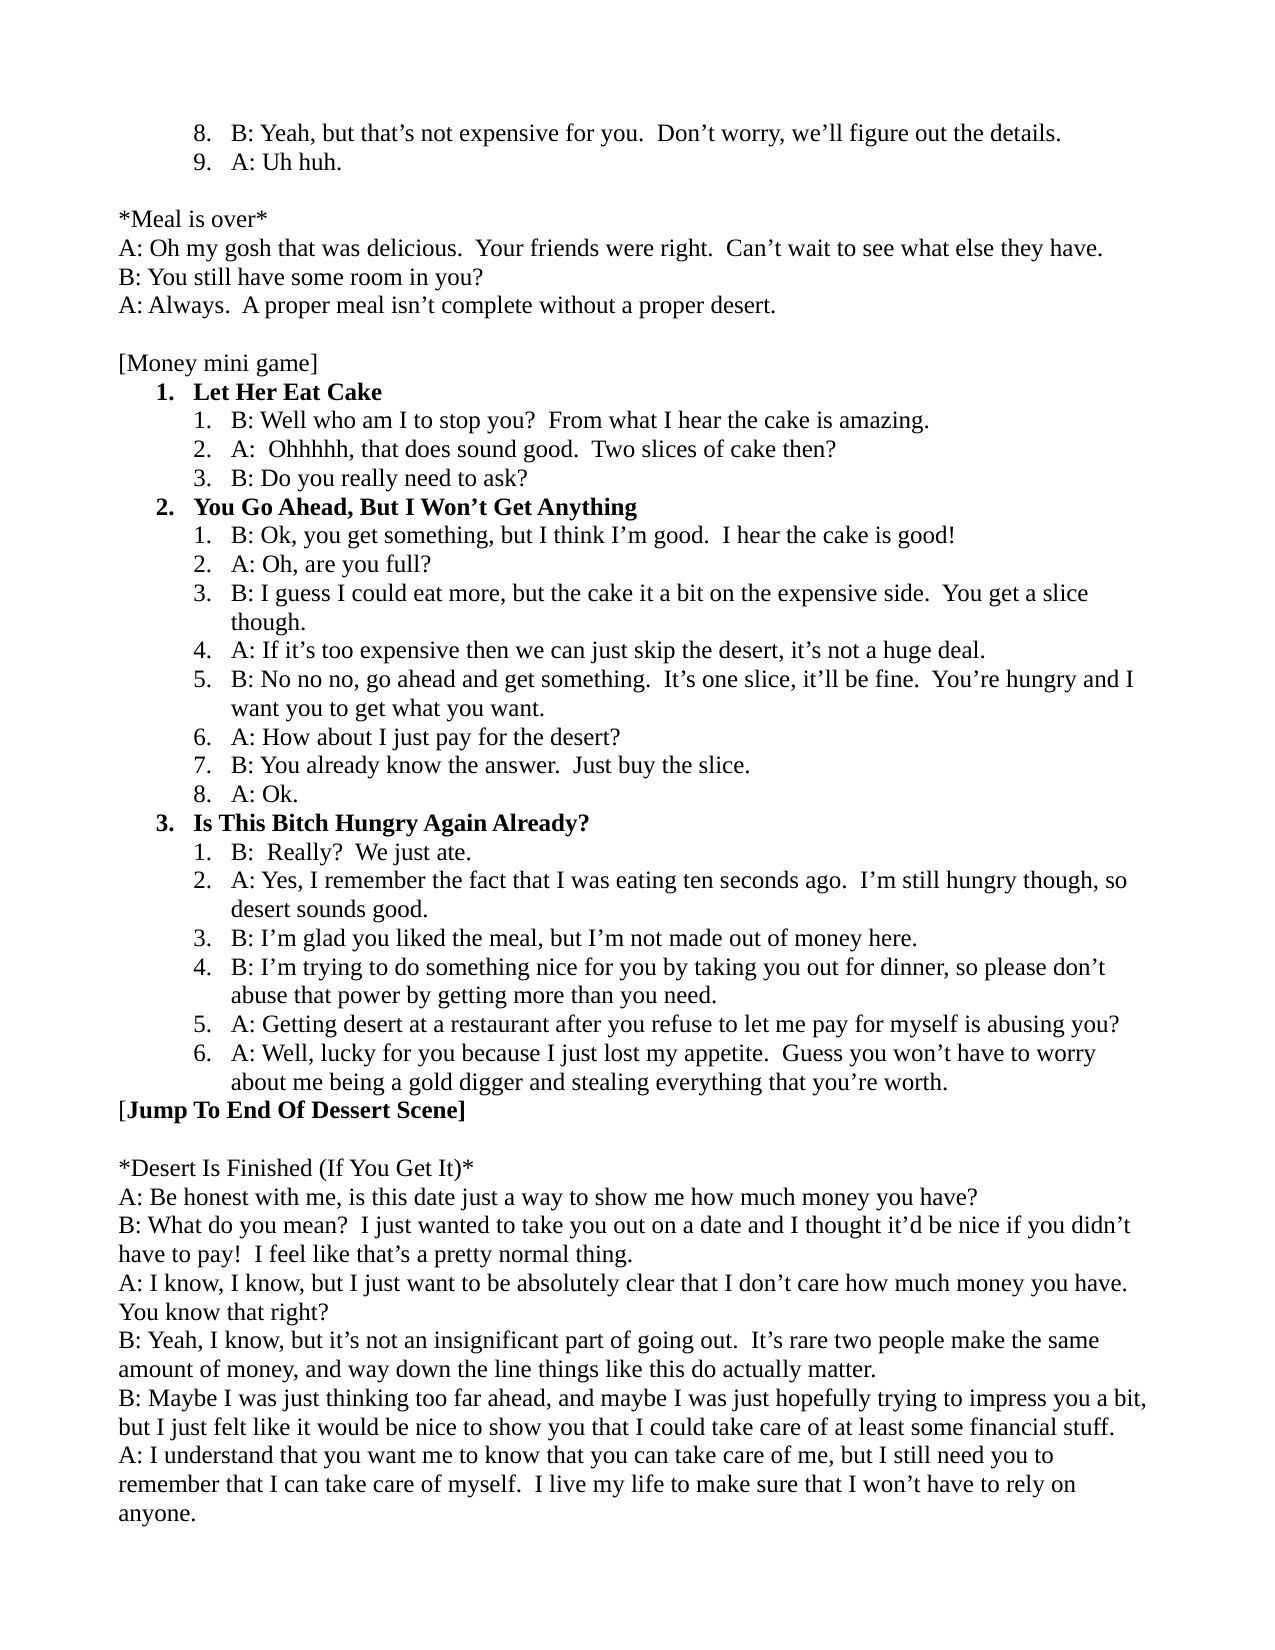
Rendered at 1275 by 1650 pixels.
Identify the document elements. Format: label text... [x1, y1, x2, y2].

list B: Do you really need to ask? [193, 463, 1157, 492]
list A: Uh huh. [193, 147, 1157, 176]
list B: I’m glad you liked the meal, but I’m not made out of money here. [193, 923, 1157, 952]
list Is This Bitch Hungry Again Already? [156, 808, 1157, 837]
text *Meal is over* [118, 204, 1157, 233]
list A: If it’s too expensive then we can just skip the desert, it’s not a huge deal. [193, 636, 1157, 664]
list A: Ok. [193, 779, 1157, 808]
list B: Ok, you get something, but I think I’m good. I hear the cake is good! [193, 521, 1157, 549]
list B: No no no, go ahead and get something. It’s one slice, it’ll be fine. You’re hungry and I want you to get what you want. [193, 664, 1157, 722]
list Let Her Eat Cake [156, 377, 1157, 406]
text [Money mini game] [118, 348, 1157, 377]
list B: I’m trying to do something nice for you by taking you out for dinner, so please don’t abuse that power by getting more than you need. [193, 952, 1157, 1009]
list B: Really? We just ate. [193, 837, 1157, 866]
text A: I understand that you want me to know that you can take care of me, but I still need you to remember that I can take care of myself. I live my life to make sure that I won’t have to rely on anyone. [118, 1441, 1157, 1527]
text A: Be honest with me, is this date just a way to show me how much money you have? [118, 1182, 1157, 1211]
list A: Getting desert at a restaurant after you refuse to let me pay for myself is abusing you? [193, 1009, 1157, 1038]
list B: You already know the answer. Just buy the slice. [193, 751, 1157, 779]
text [Jump To End Of Dessert Scene] [118, 1096, 1157, 1124]
text B: What do you mean? I just wanted to take you out on a date and I thought it’d be nice if you didn’t have to pay! I feel like that’s a pretty normal thing. [118, 1211, 1157, 1268]
list A: How about I just pay for the desert? [193, 722, 1157, 751]
list A: Oh, are you full? [193, 549, 1157, 578]
list B: Well who am I to stop you? From what I hear the cake is amazing. [193, 406, 1157, 434]
list You Go Ahead, But I Won’t Get Anything [156, 492, 1157, 521]
text A: Always. A proper meal isn’t complete without a proper desert. [118, 291, 1157, 319]
text B: You still have some room in you? [118, 262, 1157, 291]
list A: Well, lucky for you because I just lost my appetite. Guess you won’t have to worry about me being a gold digger and stealing everything that you’re worth. [193, 1038, 1157, 1096]
text *Desert Is Finished (If You Get It)* [118, 1153, 1157, 1182]
list A: Yes, I remember the fact that I was eating ten seconds ago. I’m still hungry though, so desert sounds good. [193, 866, 1157, 923]
text A: I know, I know, but I just want to be absolutely clear that I don’t care how much money you have. You know that right? [118, 1268, 1157, 1326]
text B: Maybe I was just thinking too far ahead, and maybe I was just hopefully trying to impress you a bit, but I just felt like it would be nice to show you that I could take care of at least some financial stuff. [118, 1383, 1157, 1441]
list A: Ohhhhh, that does sound good. Two slices of cake then? [193, 434, 1157, 463]
text B: Yeah, I know, but it’s not an insignificant part of going out. It’s rare two people make the same amount of money, and way down the line things like this do actually matter. [118, 1326, 1157, 1383]
text A: Oh my gosh that was delicious. Your friends were right. Can’t wait to see what else they have. [118, 233, 1157, 262]
list B: Yeah, but that’s not expensive for you. Don’t worry, we’ll figure out the details. [193, 118, 1157, 147]
list B: I guess I could eat more, but the cake it a bit on the expensive side. You get a slice though. [193, 578, 1157, 636]
